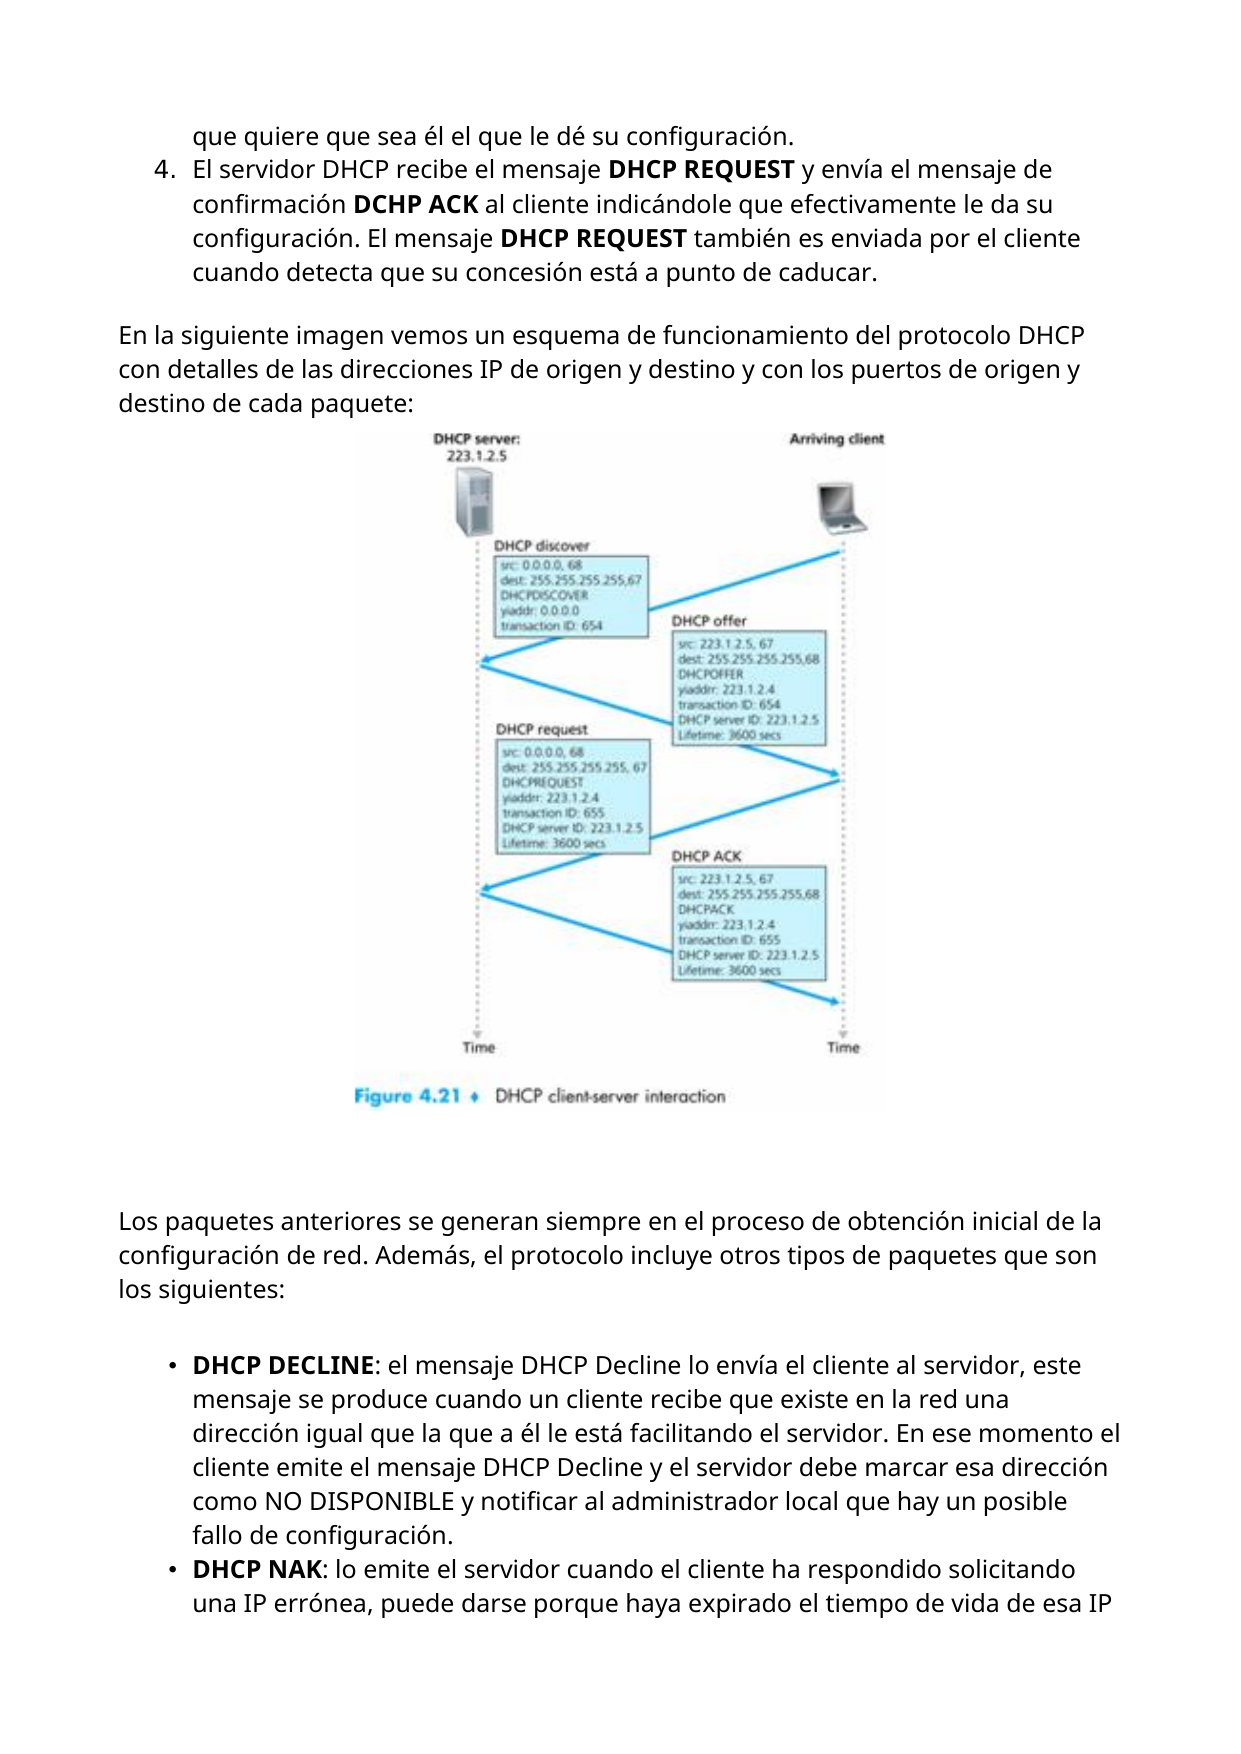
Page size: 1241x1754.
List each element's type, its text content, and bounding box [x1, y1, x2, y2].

list DHCP DECLINE: el mensaje DHCP Decline lo envía el cliente al servidor, este mensaje se produce cuando un cliente recibe que existe en la red una dirección igual que la que a él le está facilitando el servidor. En ese momento el cliente emite el mensaje DHCP Decline y el servidor debe marcar esa dirección como NO DISPONIBLE y notificar al administrador local que hay un posible fallo de configuración. [177, 1348, 1122, 1552]
picture [354, 432, 886, 1111]
list El servidor DHCP recibe el mensaje DHCP REQUEST y envía el mensaje de confirmación DCHP ACK al cliente indicándole que efectivamente le da su configuración. El mensaje DHCP REQUEST también es enviada por el cliente cuando detecta que su concesión está a punto de caducar. [177, 152, 1122, 288]
list que quiere que sea él el que le dé su configuración. [177, 118, 1122, 152]
list DHCP NAK: lo emite el servidor cuando el cliente ha respondido solicitando una IP errónea, puede darse porque haya expirado el tiempo de vida de esa IP [177, 1552, 1122, 1620]
text En la siguiente imagen vemos un esquema de funcionamiento del protocolo DHCP con detalles de las direcciones IP de origen y destino y con los puertos de origen y destino de cada paquete: [118, 318, 1122, 420]
text Los paquetes anteriores se generan siempre en el proceso de obtención inicial de la configuración de red. Además, el protocolo incluye otros tipos de paquetes que son los siguientes: [118, 1203, 1122, 1306]
